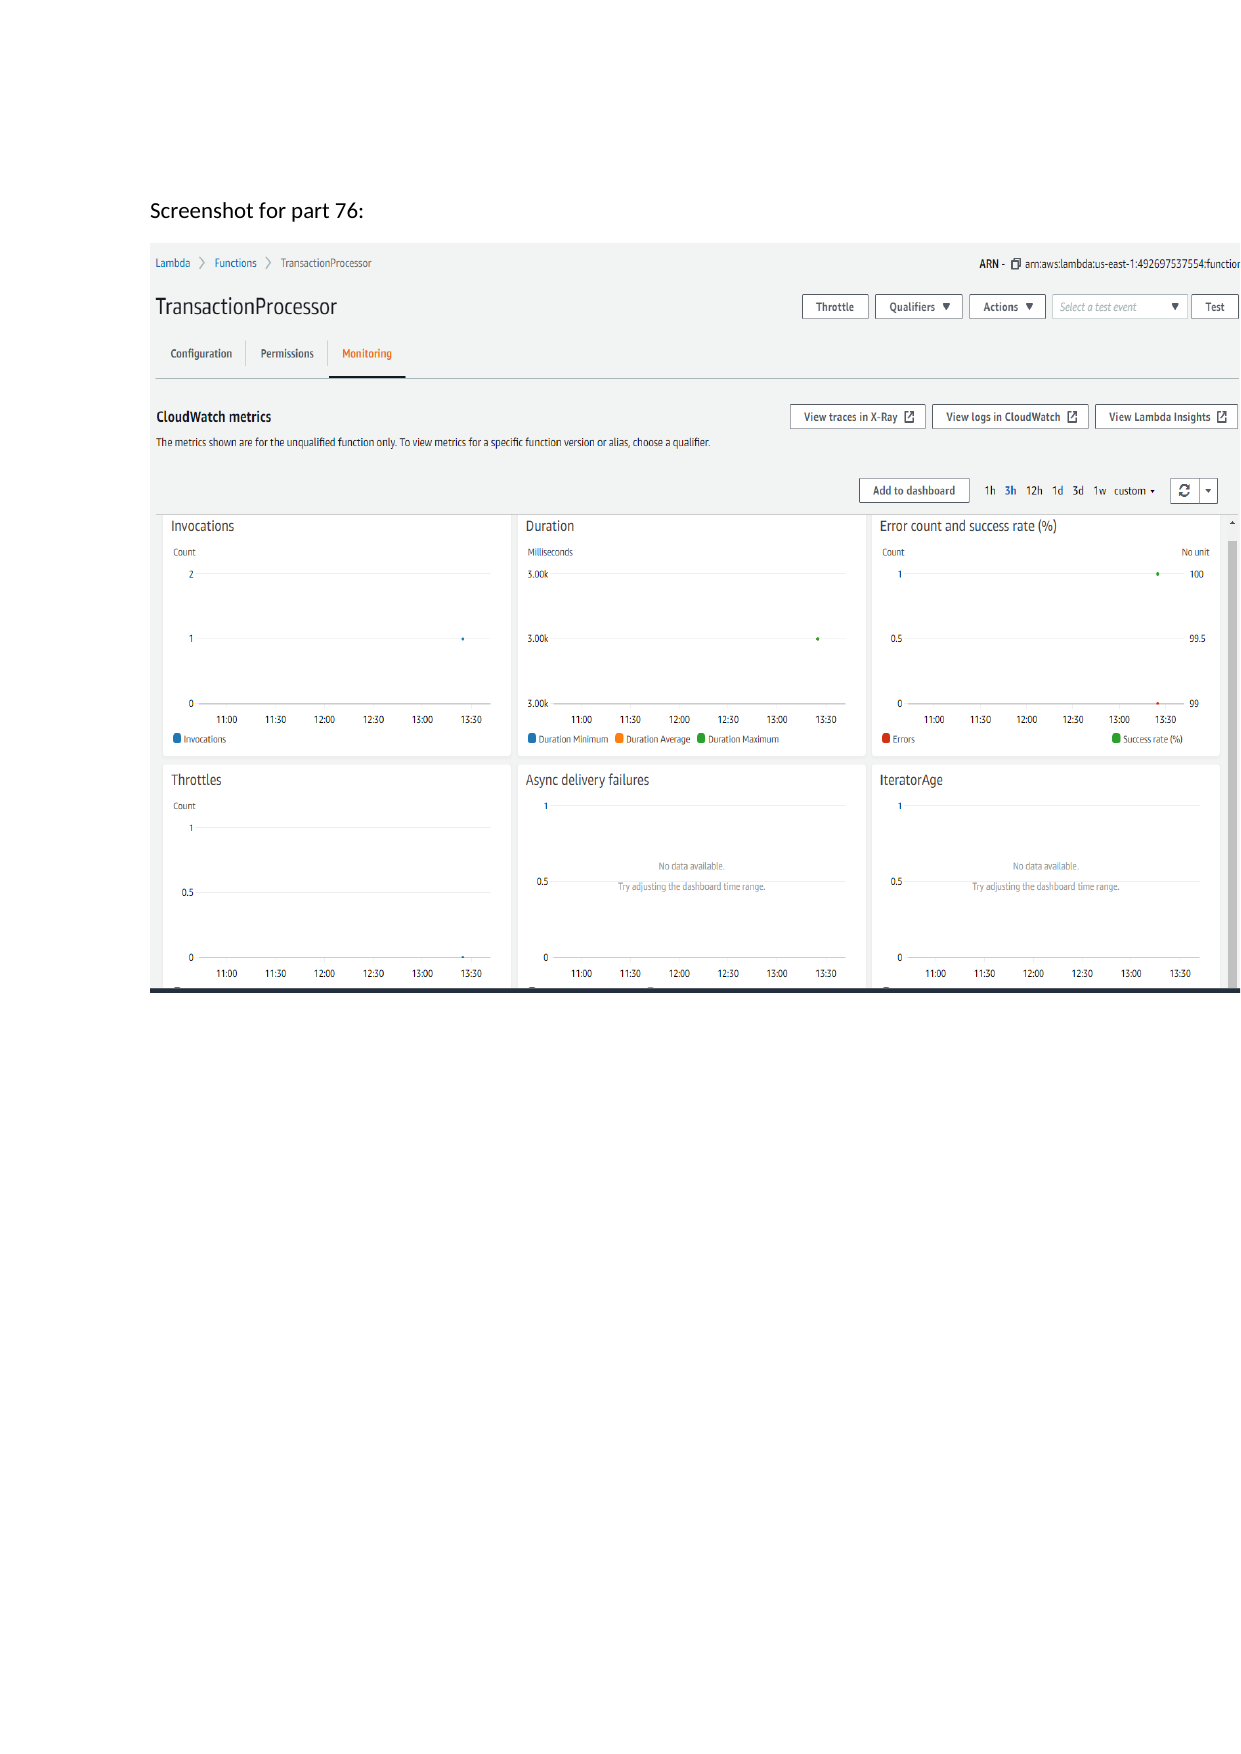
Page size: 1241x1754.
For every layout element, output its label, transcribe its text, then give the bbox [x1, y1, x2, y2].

text Screenshot for part 76: [150, 197, 1090, 224]
